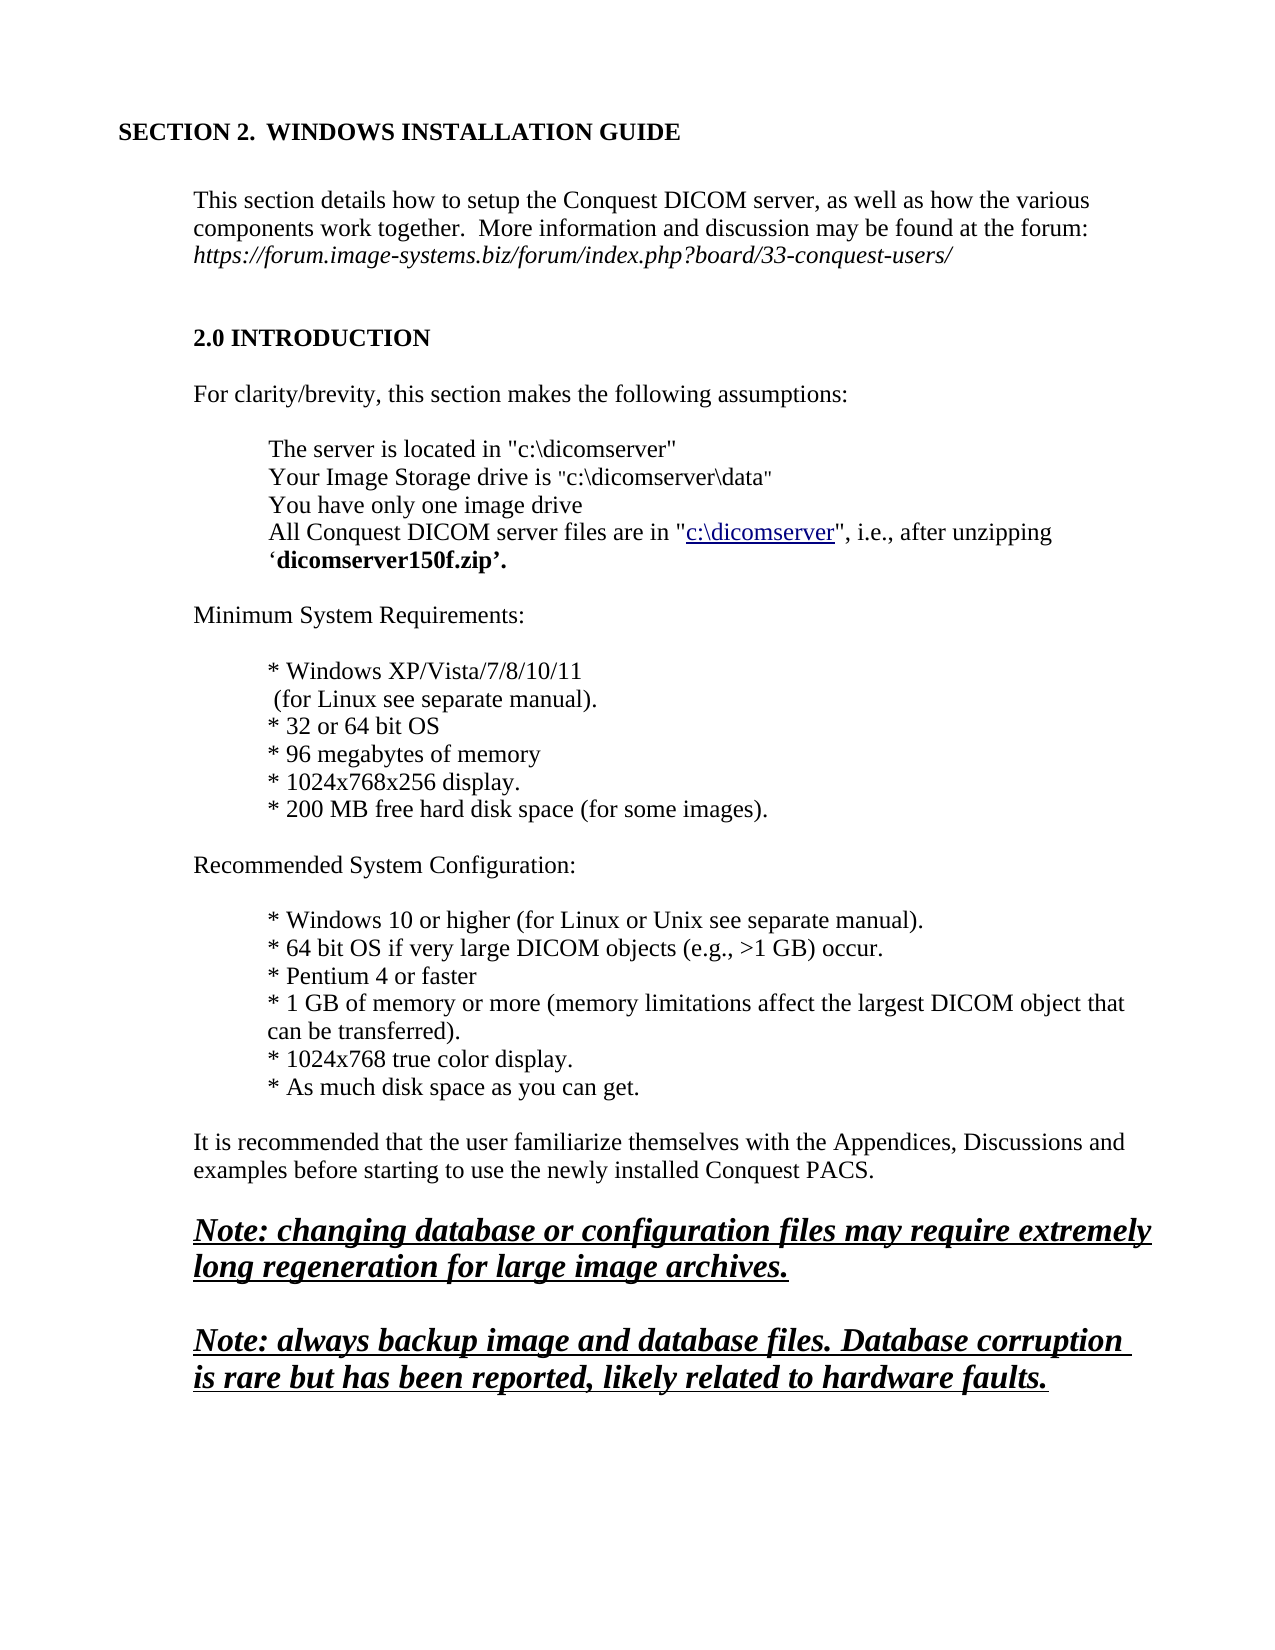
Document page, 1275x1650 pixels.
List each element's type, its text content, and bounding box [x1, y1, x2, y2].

text 2.0 INTRODUCTION [193, 324, 1157, 352]
text Minimum System Requirements: [193, 602, 1157, 629]
text This section details how to setup the Conquest DICOM server, as well as how the various components work together. More information and discussion may be found at the forum: https://forum.image-systems.biz/forum/index.php?board/33-conquest-users/ [193, 186, 1157, 269]
text Note: changing database or configuration files may require extremely long regeneration for large image archives. [193, 1211, 1157, 1285]
text The server is located in "c:\dicomserver" [193, 435, 1157, 463]
text SECTION 2. WINDOWS INSTALLATION GUIDE [118, 118, 1157, 146]
text Your Image Storage drive is "c:\dicomserver\data" [193, 463, 1157, 491]
text * Windows 10 or higher (for Linux or Unix see separate manual). [193, 906, 1157, 934]
text For clarity/brevity, this section makes the following assumptions: [193, 380, 1157, 408]
text * Pentium 4 or faster [193, 962, 1157, 989]
text * Windows XP/Vista/7/8/10/11 (for Linux see separate manual). [193, 657, 1157, 712]
text All Conquest DICOM server files are in "c:\dicomserver", i.e., after unzipping ‘dicomserver150f.zip’. [193, 518, 1157, 574]
text * 1024x768x256 display. [193, 768, 1157, 796]
text It is recommended that the user familiarize themselves with the Appendices, Discussions and examples before starting to use the newly installed Conquest PACS. [193, 1128, 1157, 1183]
text * 200 MB free hard disk space (for some images). [193, 796, 1157, 823]
text * 1 GB of memory or more (memory limitations affect the largest DICOM object that can be transferred). [193, 989, 1157, 1045]
text Recommended System Configuration: [193, 851, 1157, 879]
text You have only one image drive [193, 491, 1157, 518]
text Note: always backup image and database files. Database corruption is rare but has been reported, likely related to hardware faults. [193, 1322, 1157, 1396]
text * 64 bit OS if very large DICOM objects (e.g., >1 GB) occur. [193, 934, 1157, 962]
text * As much disk space as you can get. [193, 1073, 1157, 1100]
text * 1024x768 true color display. [193, 1045, 1157, 1073]
text * 32 or 64 bit OS [193, 712, 1157, 740]
text * 96 megabytes of memory [193, 740, 1157, 768]
